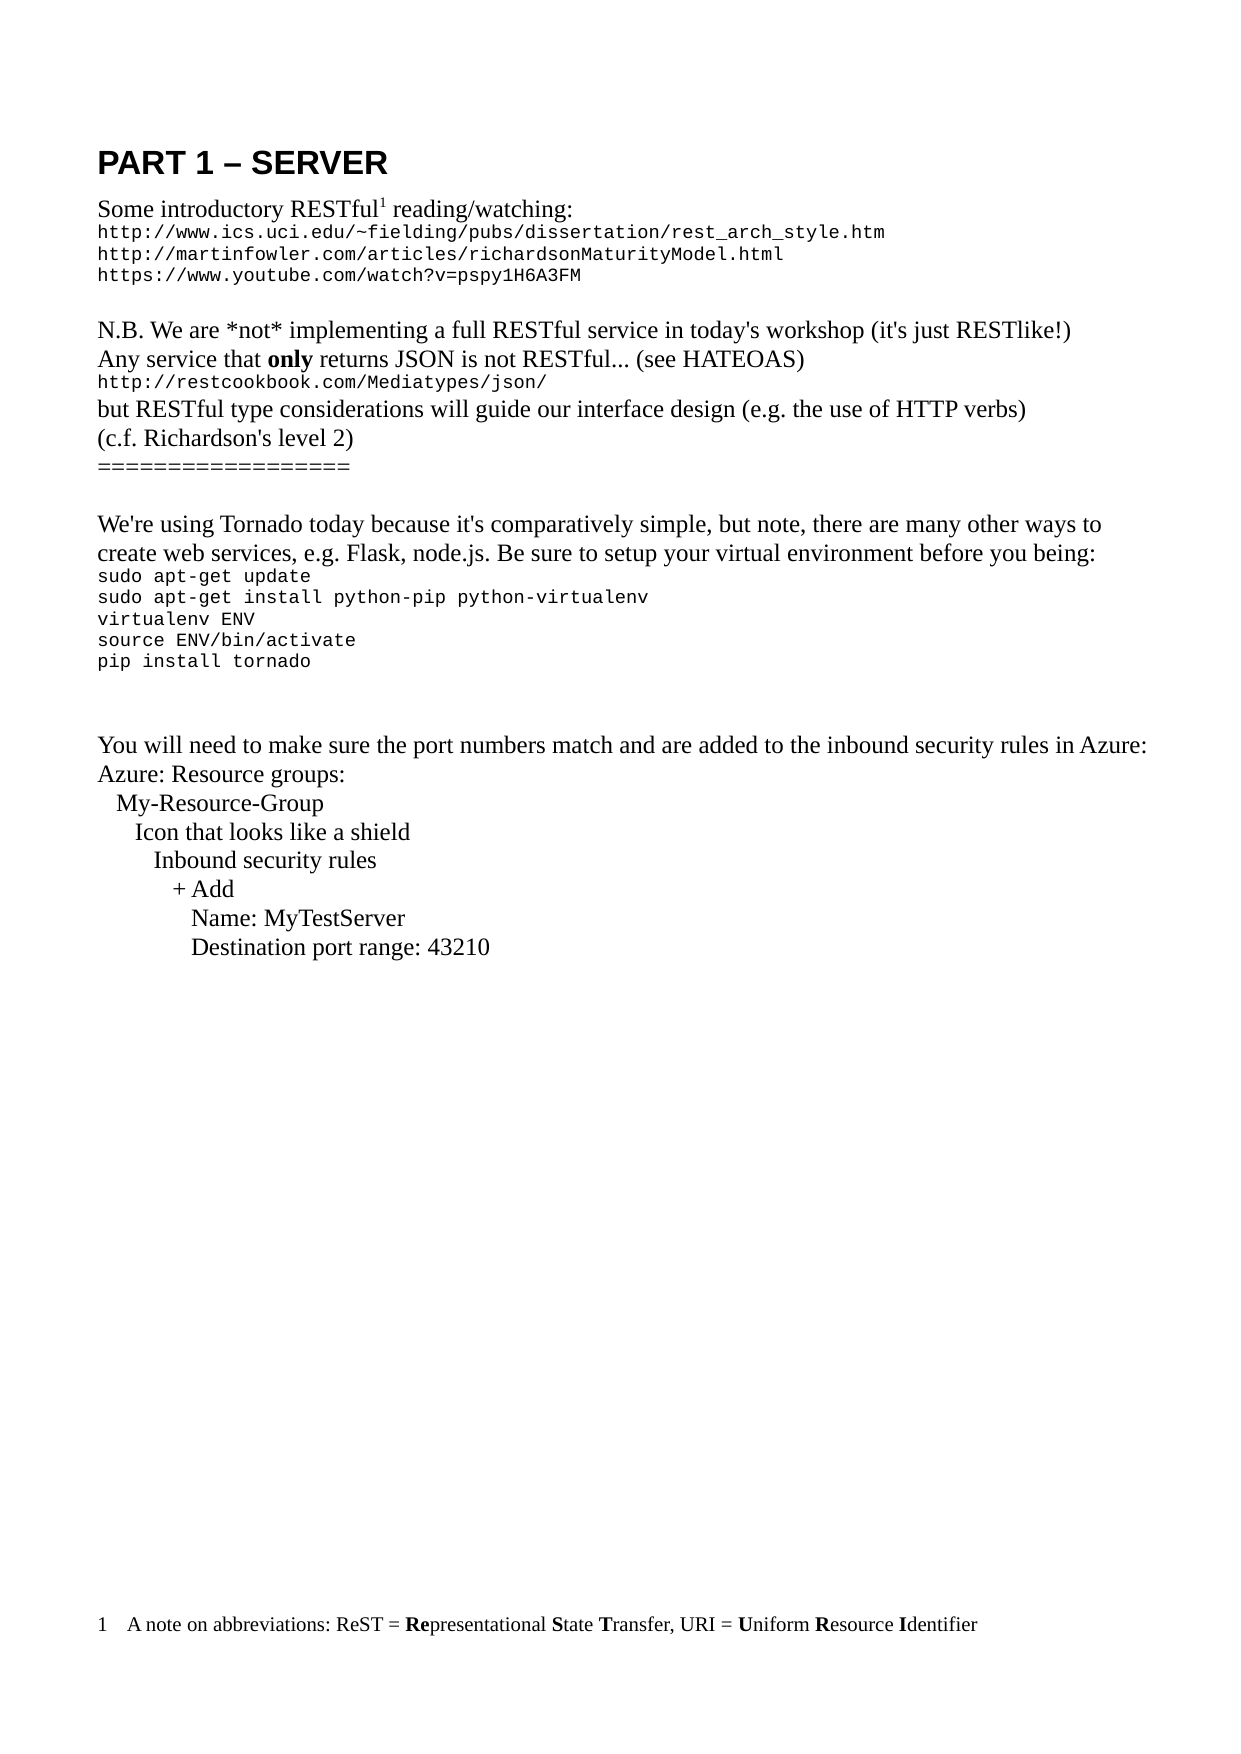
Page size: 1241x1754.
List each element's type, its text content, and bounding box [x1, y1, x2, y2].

text http://martinfowler.com/articles/richardsonMaturityModel.html [97, 244, 1157, 266]
text + Add [97, 874, 1157, 903]
text sudo apt-get update [97, 567, 1157, 588]
text Destination port range: 43210 [97, 932, 1157, 961]
text https://www.youtube.com/watch?v=pspy1H6A3FM [97, 266, 1157, 287]
text ================== [97, 452, 1157, 481]
text A note on abbreviations: ReST = Representational State Transfer, URI = Uniform Resource Identifier [97, 1612, 1157, 1636]
text My-Resource-Group [97, 788, 1157, 817]
text but RESTful type considerations will guide our interface design (e.g. the use of HTTP verbs) [97, 394, 1157, 423]
subtitle PART 1 – SERVER [97, 143, 1157, 182]
text We're using Tornado today because it's comparatively simple, but note, there are many other ways to create web services, e.g. Flask, node.js. Be sure to setup your virtual environment before you being: [97, 509, 1157, 567]
text pip install tornado [97, 652, 1157, 673]
text Some introductory RESTful reading/watching: [97, 194, 1157, 223]
text N.B. We are *not* implementing a full RESTful service in today's workshop (it's just RESTlike!) [97, 316, 1157, 344]
text Inbound security rules [97, 846, 1157, 874]
text Azure: Resource groups: [97, 759, 1157, 788]
text You will need to make sure the port numbers match and are added to the inbound security rules in Azure: [97, 731, 1157, 759]
text source ENV/bin/activate [97, 631, 1157, 652]
text virtualenv ENV [97, 609, 1157, 631]
text Any service that only returns JSON is not RESTful... (see HATEOAS) [97, 344, 1157, 373]
text http://restcookbook.com/Mediatypes/json/ [97, 373, 1157, 394]
text (c.f. Richardson's level 2) [97, 423, 1157, 452]
text Name: MyTestServer [97, 903, 1157, 932]
text http://www.ics.uci.edu/~fielding/pubs/dissertation/rest_arch_style.htm [97, 223, 1157, 244]
text Icon that looks like a shield [97, 817, 1157, 846]
text sudo apt-get install python-pip python-virtualenv [97, 588, 1157, 609]
